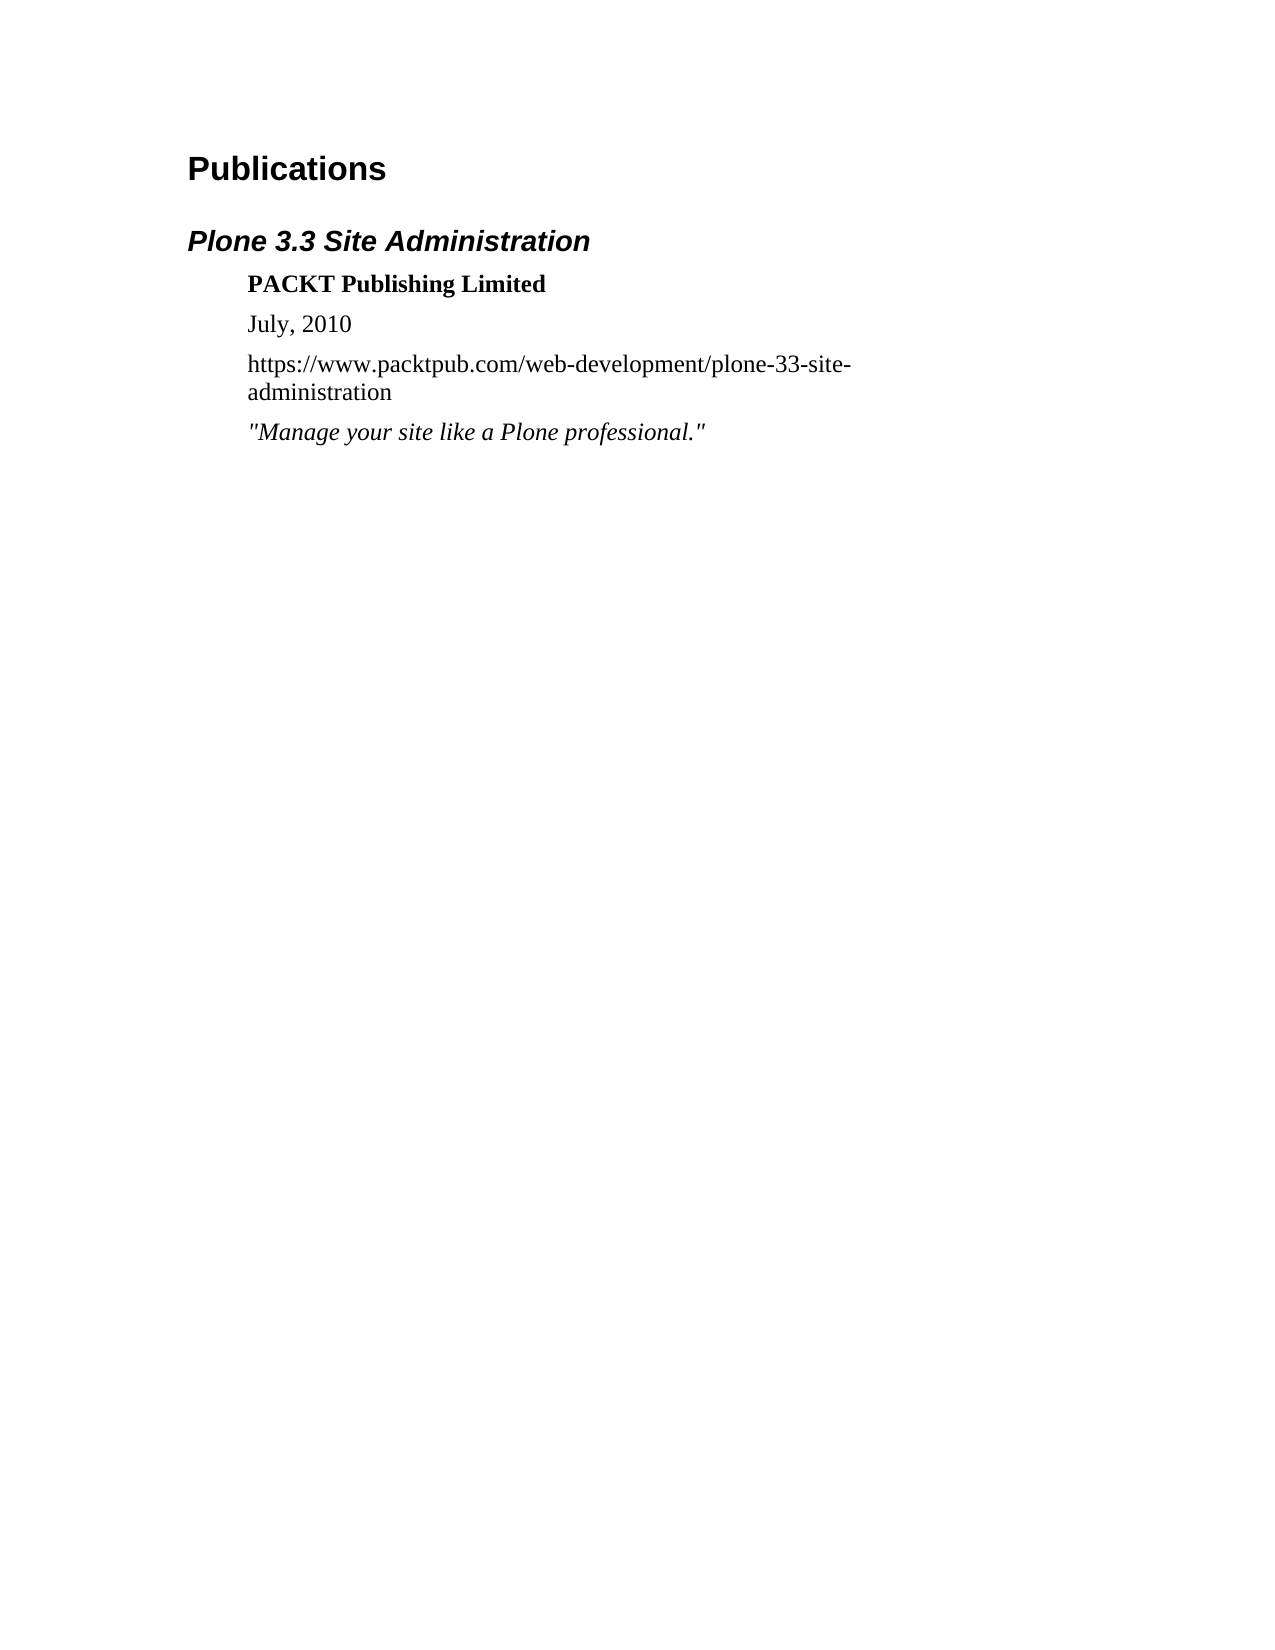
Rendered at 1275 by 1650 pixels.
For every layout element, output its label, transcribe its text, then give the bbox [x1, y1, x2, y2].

text PACKT Publishing Limited [247, 270, 967, 298]
text "Manage your site like a Plone professional." [247, 418, 967, 446]
text July, 2010 [247, 310, 967, 338]
subtitle Plone 3.3 Site Administration [187, 225, 1087, 258]
text https://www.packtpub.com/web-development/plone-33-site-administration [247, 351, 967, 406]
subtitle Publications [187, 150, 1087, 187]
